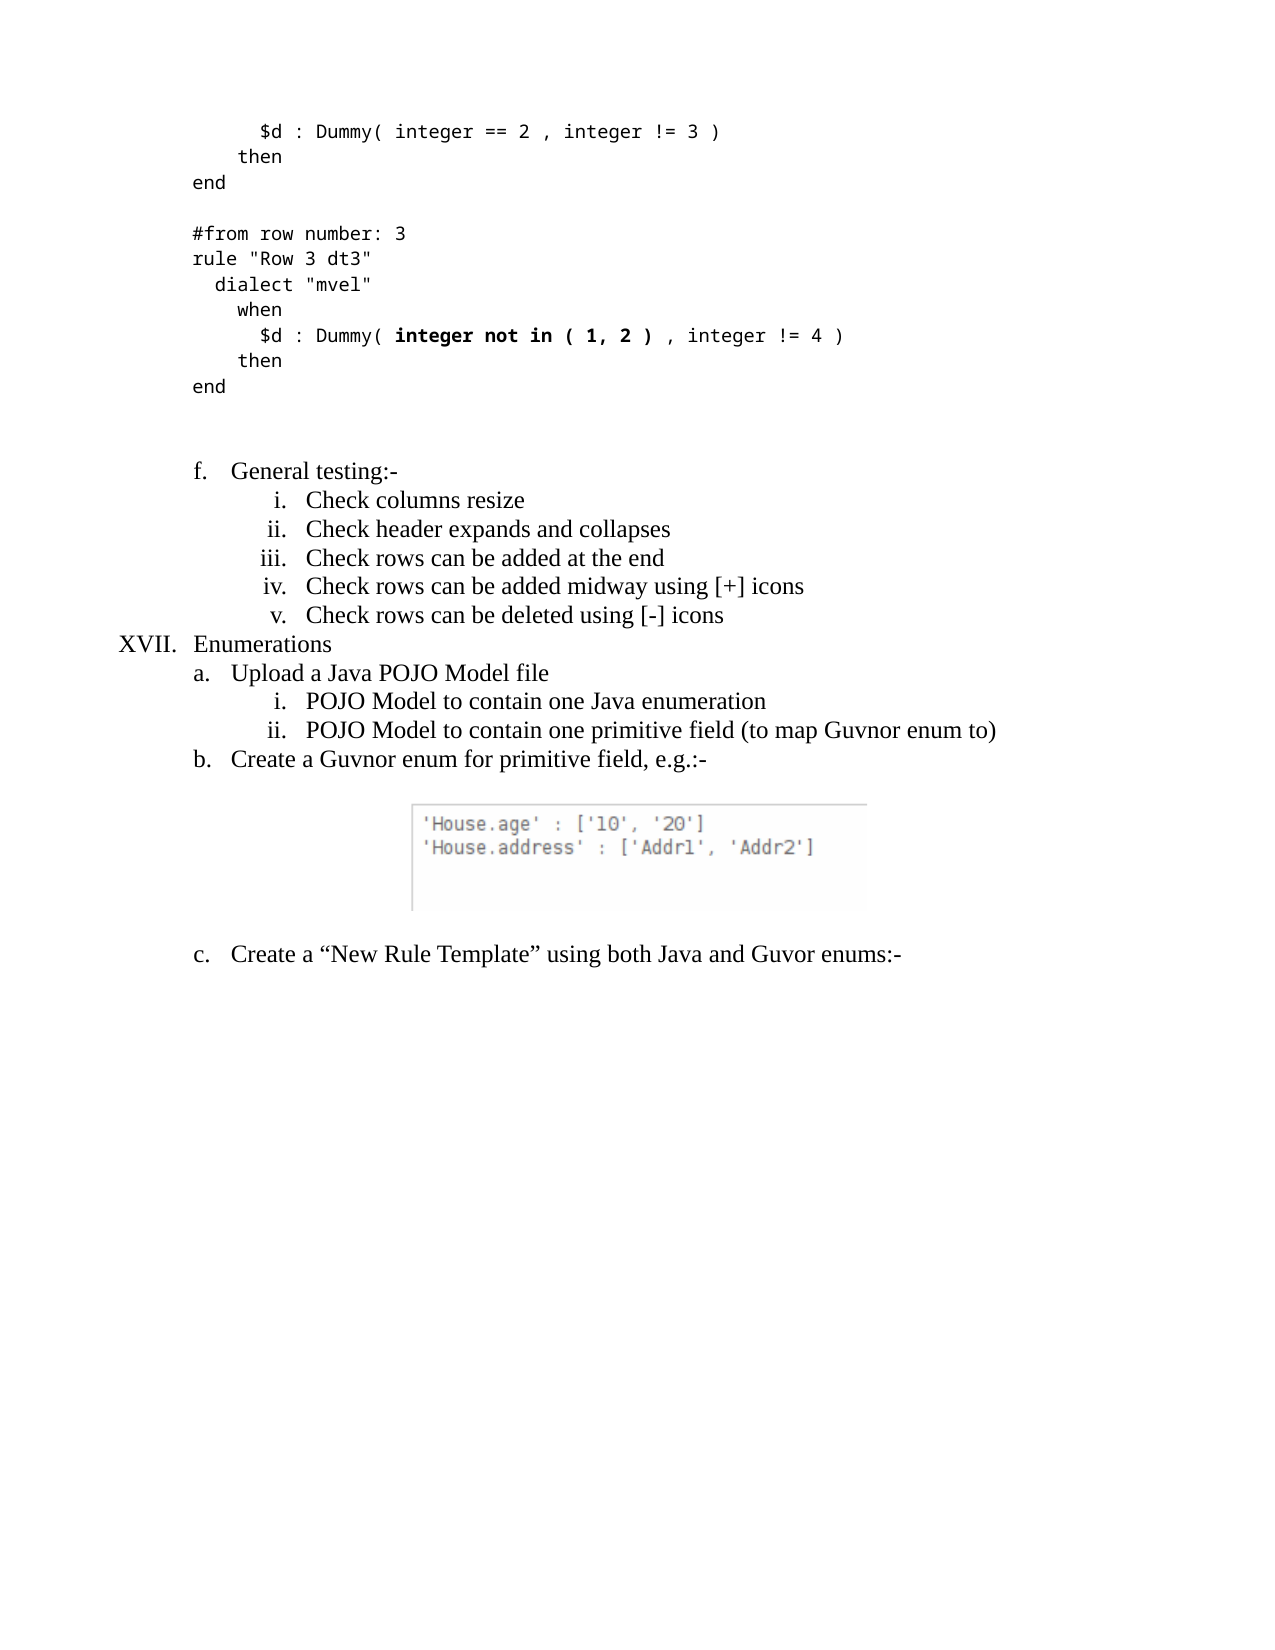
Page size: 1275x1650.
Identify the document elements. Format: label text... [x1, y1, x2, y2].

text rule "Row 3 dt3" [192, 246, 1157, 271]
text when [192, 297, 1157, 322]
text end [192, 169, 1157, 195]
text $d : Dummy( integer not in ( 1, 2 ) , integer != 4 ) [192, 322, 1157, 348]
text dialect "mvel" [192, 271, 1157, 297]
list Create a Guvnor enum for primitive field, e.g.:- [193, 744, 1157, 773]
list Enumerations [118, 629, 1157, 658]
picture [407, 801, 868, 911]
list Check rows can be added midway using [+] icons [118, 571, 1157, 600]
list POJO Model to contain one Java enumeration [118, 686, 1157, 715]
list General testing:- [193, 456, 1157, 485]
text #from row number: 3 [192, 220, 1157, 246]
list Check rows can be added at the end [118, 543, 1157, 571]
list POJO Model to contain one primitive field (to map Guvnor enum to) [118, 715, 1157, 744]
text then [192, 348, 1157, 373]
text end [192, 373, 1157, 399]
list Check header expands and collapses [118, 514, 1157, 543]
list Create a “New Rule Template” using both Java and Guvor enums:- [193, 939, 1157, 968]
list Check columns resize [118, 485, 1157, 514]
list Check rows can be deleted using [-] icons [118, 600, 1157, 629]
list Upload a Java POJO Model file [193, 658, 1157, 686]
text then [192, 144, 1157, 169]
text $d : Dummy( integer == 2 , integer != 3 ) [192, 118, 1157, 144]
